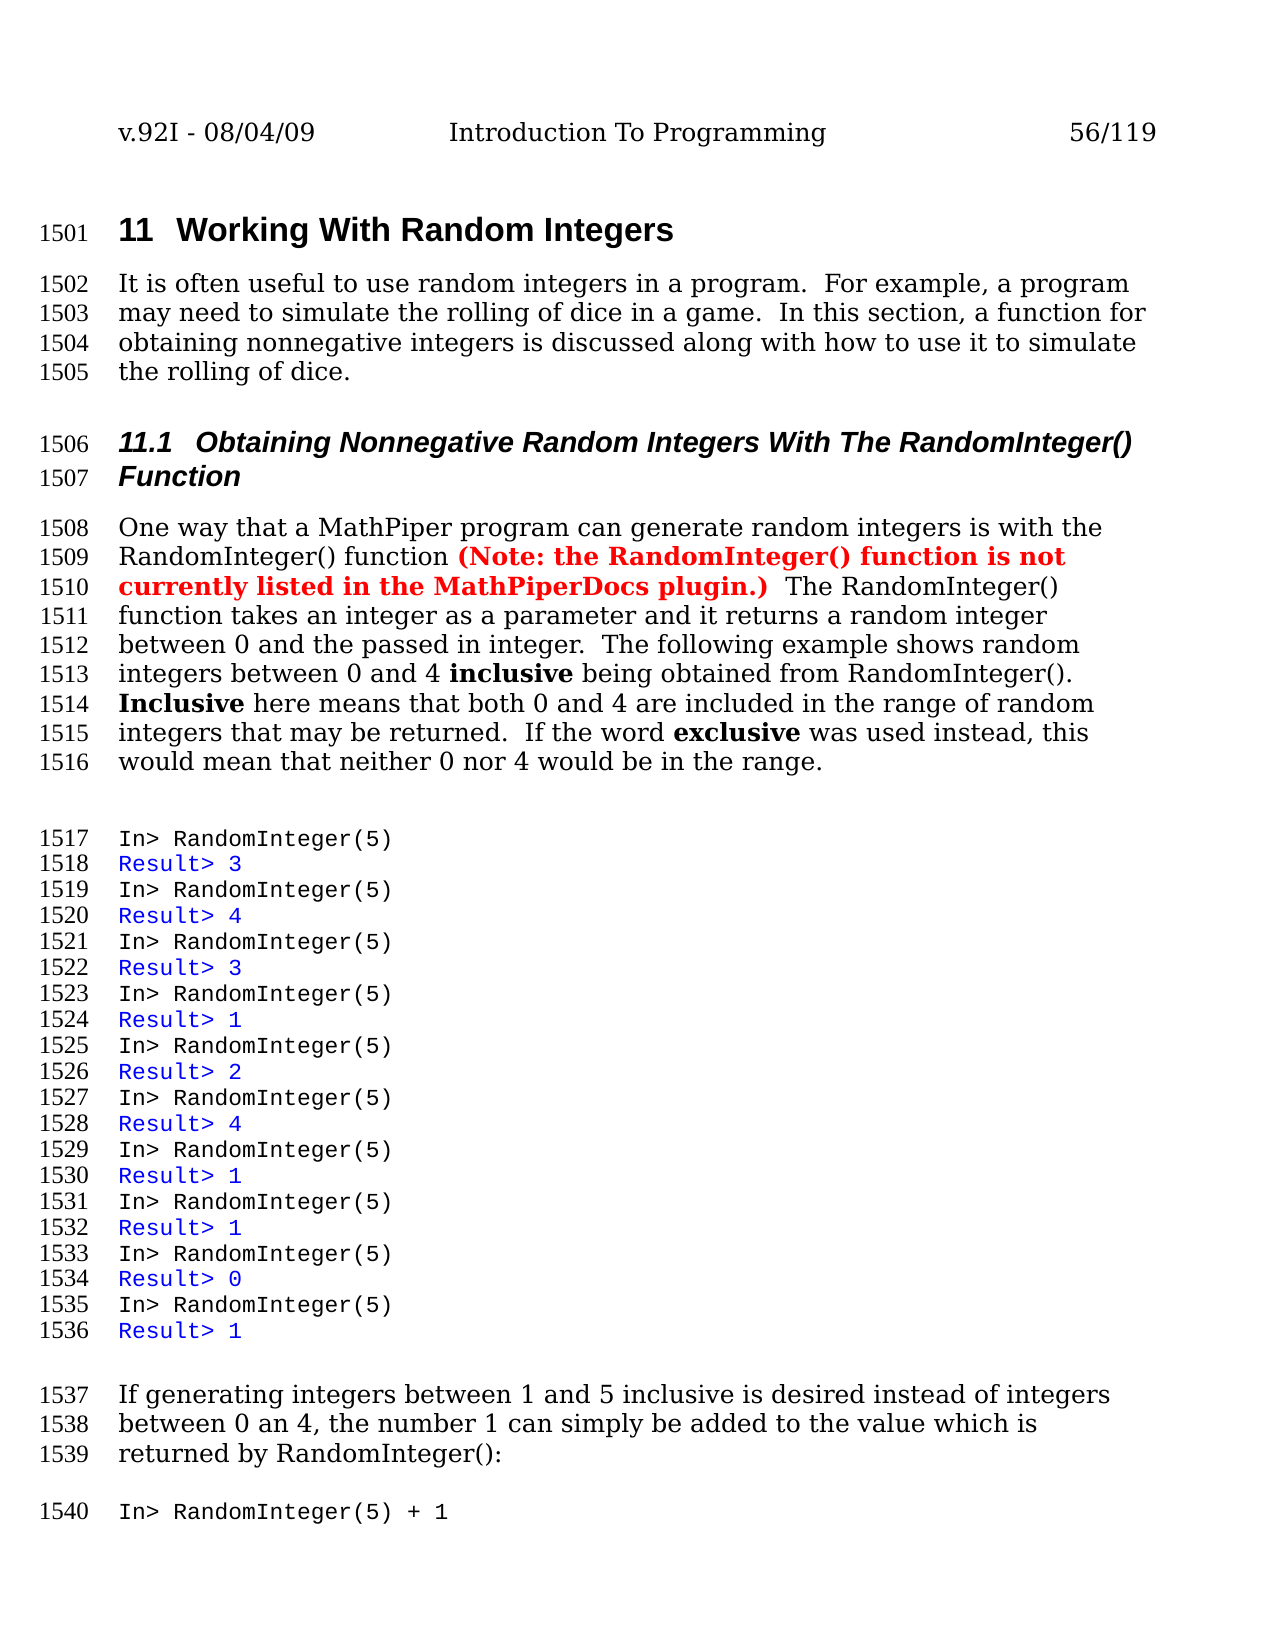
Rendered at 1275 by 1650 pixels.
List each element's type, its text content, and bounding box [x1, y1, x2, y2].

text Result> 0 [118, 1268, 1157, 1294]
text It is often useful to use random integers in a program. For example, a program may need to simulate the rolling of dice in a game. In this section, a function for obtaining nonnegative integers is discussed along with how to use it to simulate the rolling of dice. [118, 269, 1157, 386]
text In> RandomInteger(5) [118, 1086, 1157, 1112]
text In> RandomInteger(5) [118, 827, 1157, 853]
text In> RandomInteger(5) [118, 879, 1157, 905]
text Result> 1 [118, 1320, 1157, 1346]
text Result> 1 [118, 1164, 1157, 1190]
text Result> 1 [118, 1216, 1157, 1242]
text In> RandomInteger(5) [118, 1138, 1157, 1164]
text In> RandomInteger(5) [118, 982, 1157, 1008]
text Result> 4 [118, 1112, 1157, 1138]
text Result> 3 [118, 853, 1157, 879]
text Result> 2 [118, 1060, 1157, 1086]
text One way that a MathPiper program can generate random integers is with the RandomInteger() function (Note: the RandomInteger() function is not currently listed in the MathPiperDocs plugin.) The RandomInteger() function takes an integer as a parameter and it returns a random integer between 0 and the passed in integer. The following example shows random integers between 0 and 4 inclusive being obtained from RandomInteger(). Inclusive here means that both 0 and 4 are included in the range of random integers that may be returned. If the word exclusive was used instead, this would mean that neither 0 nor 4 would be in the range. [118, 513, 1157, 777]
text Result> 1 [118, 1008, 1157, 1034]
text Result> 3 [118, 957, 1157, 982]
text In> RandomInteger(5) [118, 1294, 1157, 1320]
text In> RandomInteger(5) [118, 931, 1157, 957]
subtitle Working With Random Integers [118, 210, 1157, 248]
subtitle Obtaining Nonnegative Random Integers With The RandomInteger() Function [118, 425, 1157, 492]
text In> RandomInteger(5) [118, 1190, 1157, 1216]
text In> RandomInteger(5) [118, 1242, 1157, 1268]
text If generating integers between 1 and 5 inclusive is desired instead of integers between 0 an 4, the number 1 can simply be added to the value which is returned by RandomInteger(): [118, 1381, 1157, 1468]
text In> RandomInteger(5) + 1 [118, 1500, 1157, 1526]
text In> RandomInteger(5) [118, 1034, 1157, 1060]
text Result> 4 [118, 905, 1157, 931]
